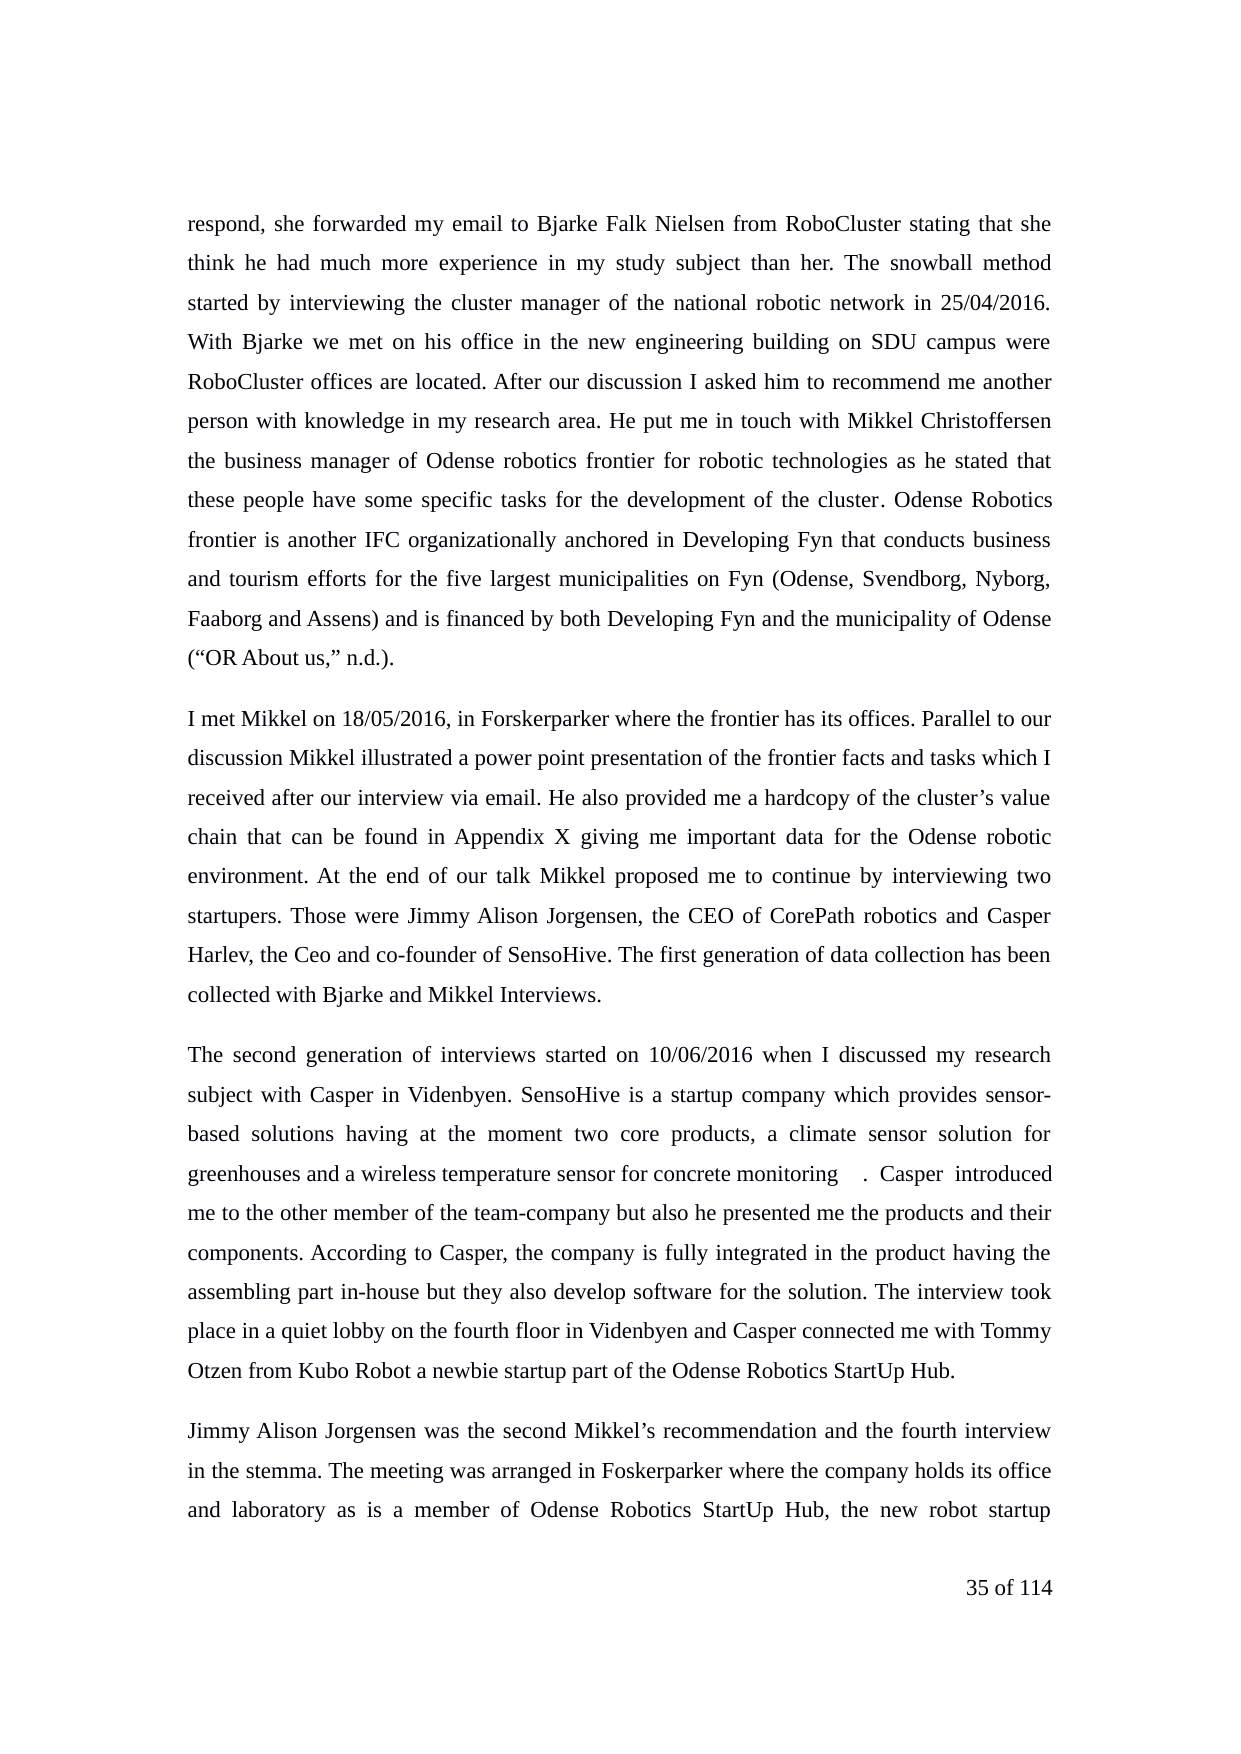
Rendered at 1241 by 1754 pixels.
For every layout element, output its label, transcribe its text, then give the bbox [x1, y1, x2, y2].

text respond, she forwarded my email to Bjarke Falk Nielsen from RoboCluster stating that she think he had much more experience in my study subject than her. The snowball method started by interviewing the cluster manager of the national robotic network in 25/04/2016. With Bjarke we met on his office in the new engineering building on SDU campus were RoboCluster offices are located. After our discussion I asked him to recommend me another person with knowledge in my research area. He put me in touch with Mikkel Christoffersen the business manager of Odense robotics frontier for robotic technologies as he stated that these people have some specific tasks for the development of the cluster. Odense Robotics frontier is another IFC organizationally anchored in Developing Fyn that conducts business and tourism efforts for the five largest municipalities on Fyn (Odense, Svendborg, Nyborg, Faaborg and Assens) and is financed by both Developing Fyn and the municipality of Odense (“OR About us,” n.d.). [187, 210, 1053, 671]
text Jimmy Alison Jorgensen was the second Mikkel’s recommendation and the fourth interview in the stemma. The meeting was arranged in Foskerparker where the company holds its office and laboratory as is a member of Odense Robotics StartUp Hub, the new robot startup [187, 1417, 1053, 1523]
text I met Mikkel on 18/05/2016, in Forskerparker where the frontier has its offices. Parallel to our discussion Mikkel illustrated a power point presentation of the frontier facts and tasks which I received after our interview via email. He also provided me a hardcopy of the cluster’s value chain that can be found in Appendix X giving me important data for the Odense robotic environment. At the end of our talk Mikkel proposed me to continue by interviewing two startupers. Those were Jimmy Alison Jorgensen, the CEO of CorePath robotics and Casper Harlev, the Ceo and co-founder of SensoHive. The first generation of data collection has been collected with Bjarke and Mikkel Interviews. [187, 704, 1053, 1007]
text The second generation of interviews started on 10/06/2016 when I discussed my research subject with Casper in Videnbyen. SensoHive is a startup company which provides sensor-based solutions having at the moment two core products, a climate sensor solution for greenhouses and a wireless temperature sensor for concrete monitoring . Casper introduced me to the other member of the team-company but also he presented me the products and their components. According to Casper, the company is fully integrated in the product having the assembling part in-house but they also develop software for the solution. The interview took place in a quiet lobby on the fourth floor in Videnbyen and Casper connected me with Tommy Otzen from Kubo Robot a newbie startup part of the Odense Robotics StartUp Hub. [187, 1041, 1053, 1383]
